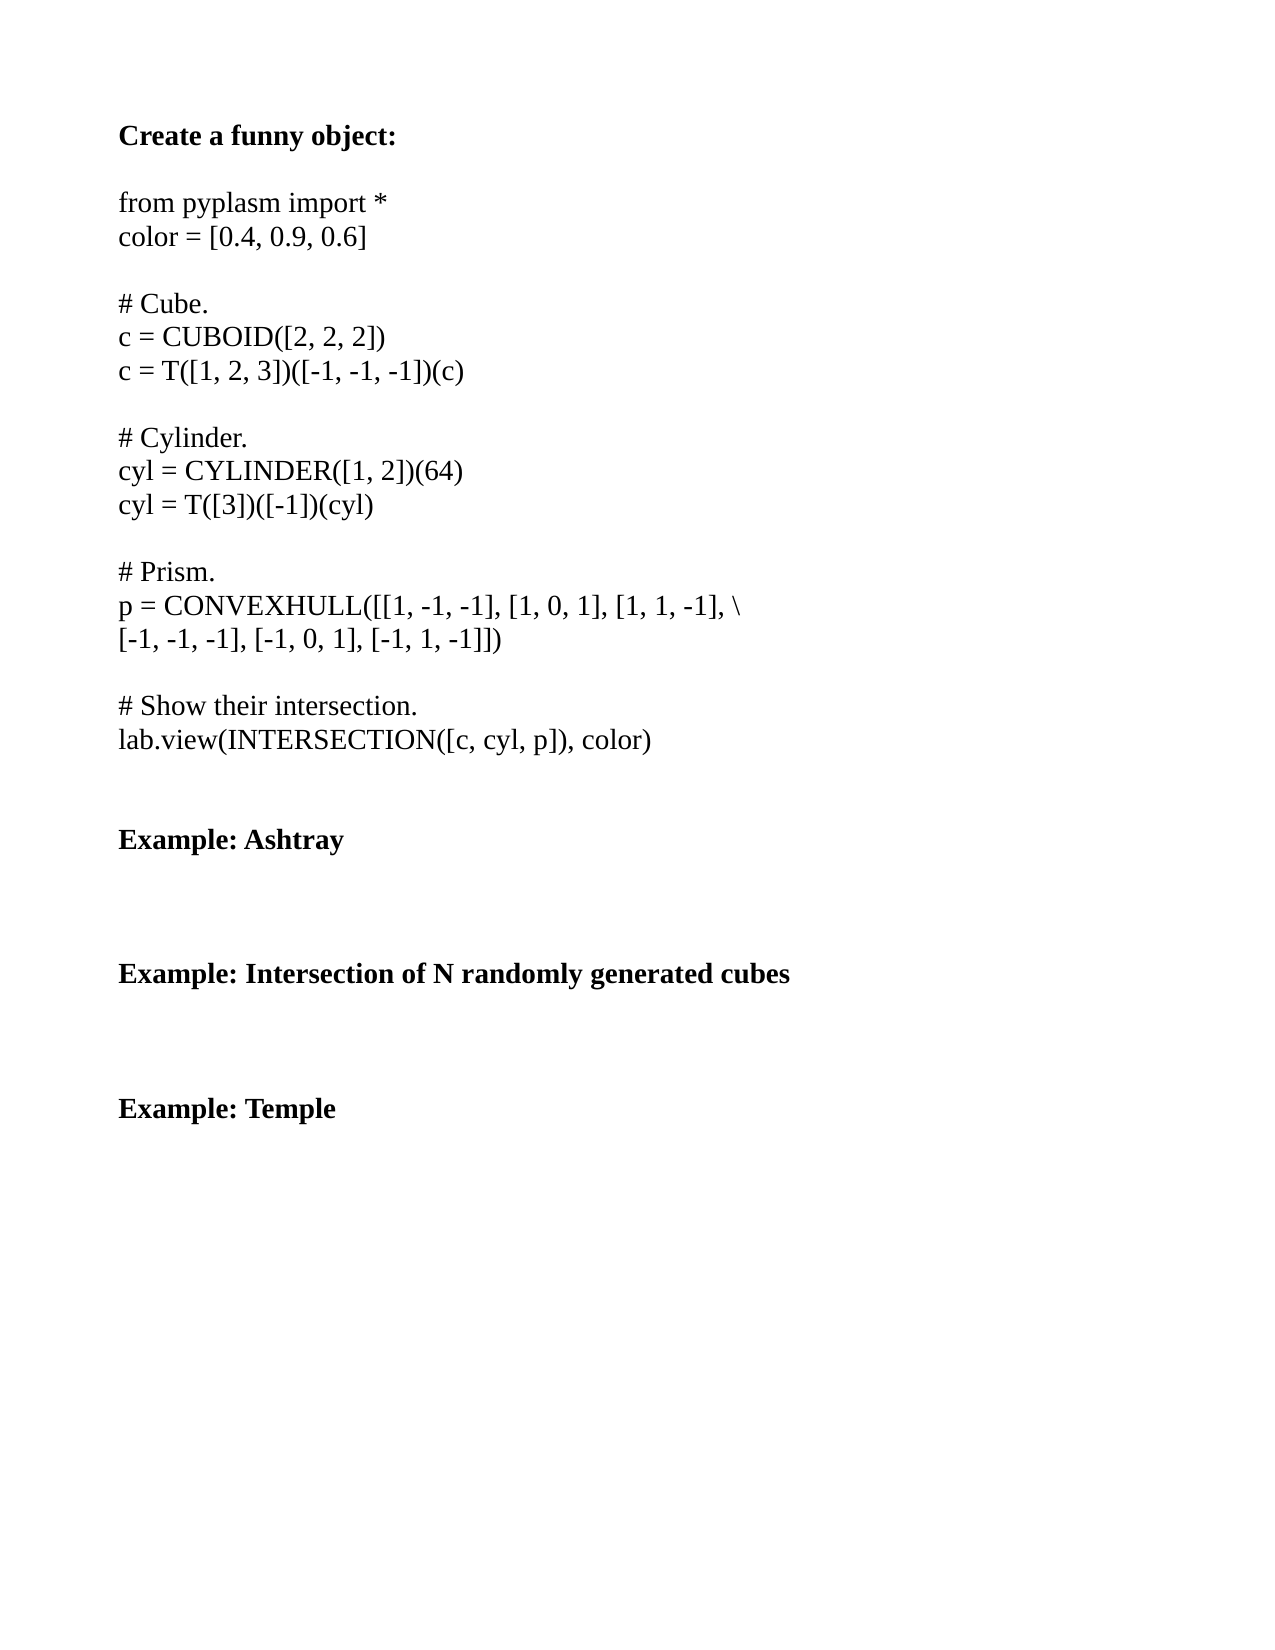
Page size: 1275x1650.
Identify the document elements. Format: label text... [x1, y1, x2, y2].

text lab.view(INTERSECTION([c, cyl, p]), color) [118, 722, 1157, 755]
text # Cube. [118, 286, 1157, 319]
text c = CUBOID([2, 2, 2]) [118, 319, 1157, 353]
text # Cylinder. [118, 420, 1157, 453]
text c = T([1, 2, 3])([-1, -1, -1])(c) [118, 353, 1157, 386]
text p = CONVEXHULL([[1, -1, -1], [1, 0, 1], [1, 1, -1], \ [118, 588, 1157, 621]
text from pyplasm import * [118, 185, 1157, 219]
text [-1, -1, -1], [-1, 0, 1], [-1, 1, -1]]) [118, 621, 1157, 655]
text cyl = T([3])([-1])(cyl) [118, 487, 1157, 521]
text Create a funny object: [118, 118, 1157, 152]
text cyl = CYLINDER([1, 2])(64) [118, 453, 1157, 487]
text # Show their intersection. [118, 688, 1157, 722]
text color = [0.4, 0.9, 0.6] [118, 219, 1157, 252]
text Example: Intersection of N randomly generated cubes [118, 957, 1157, 990]
text # Prism. [118, 554, 1157, 588]
text Example: Ashtray [118, 822, 1157, 856]
text Example: Temple [118, 1091, 1157, 1124]
